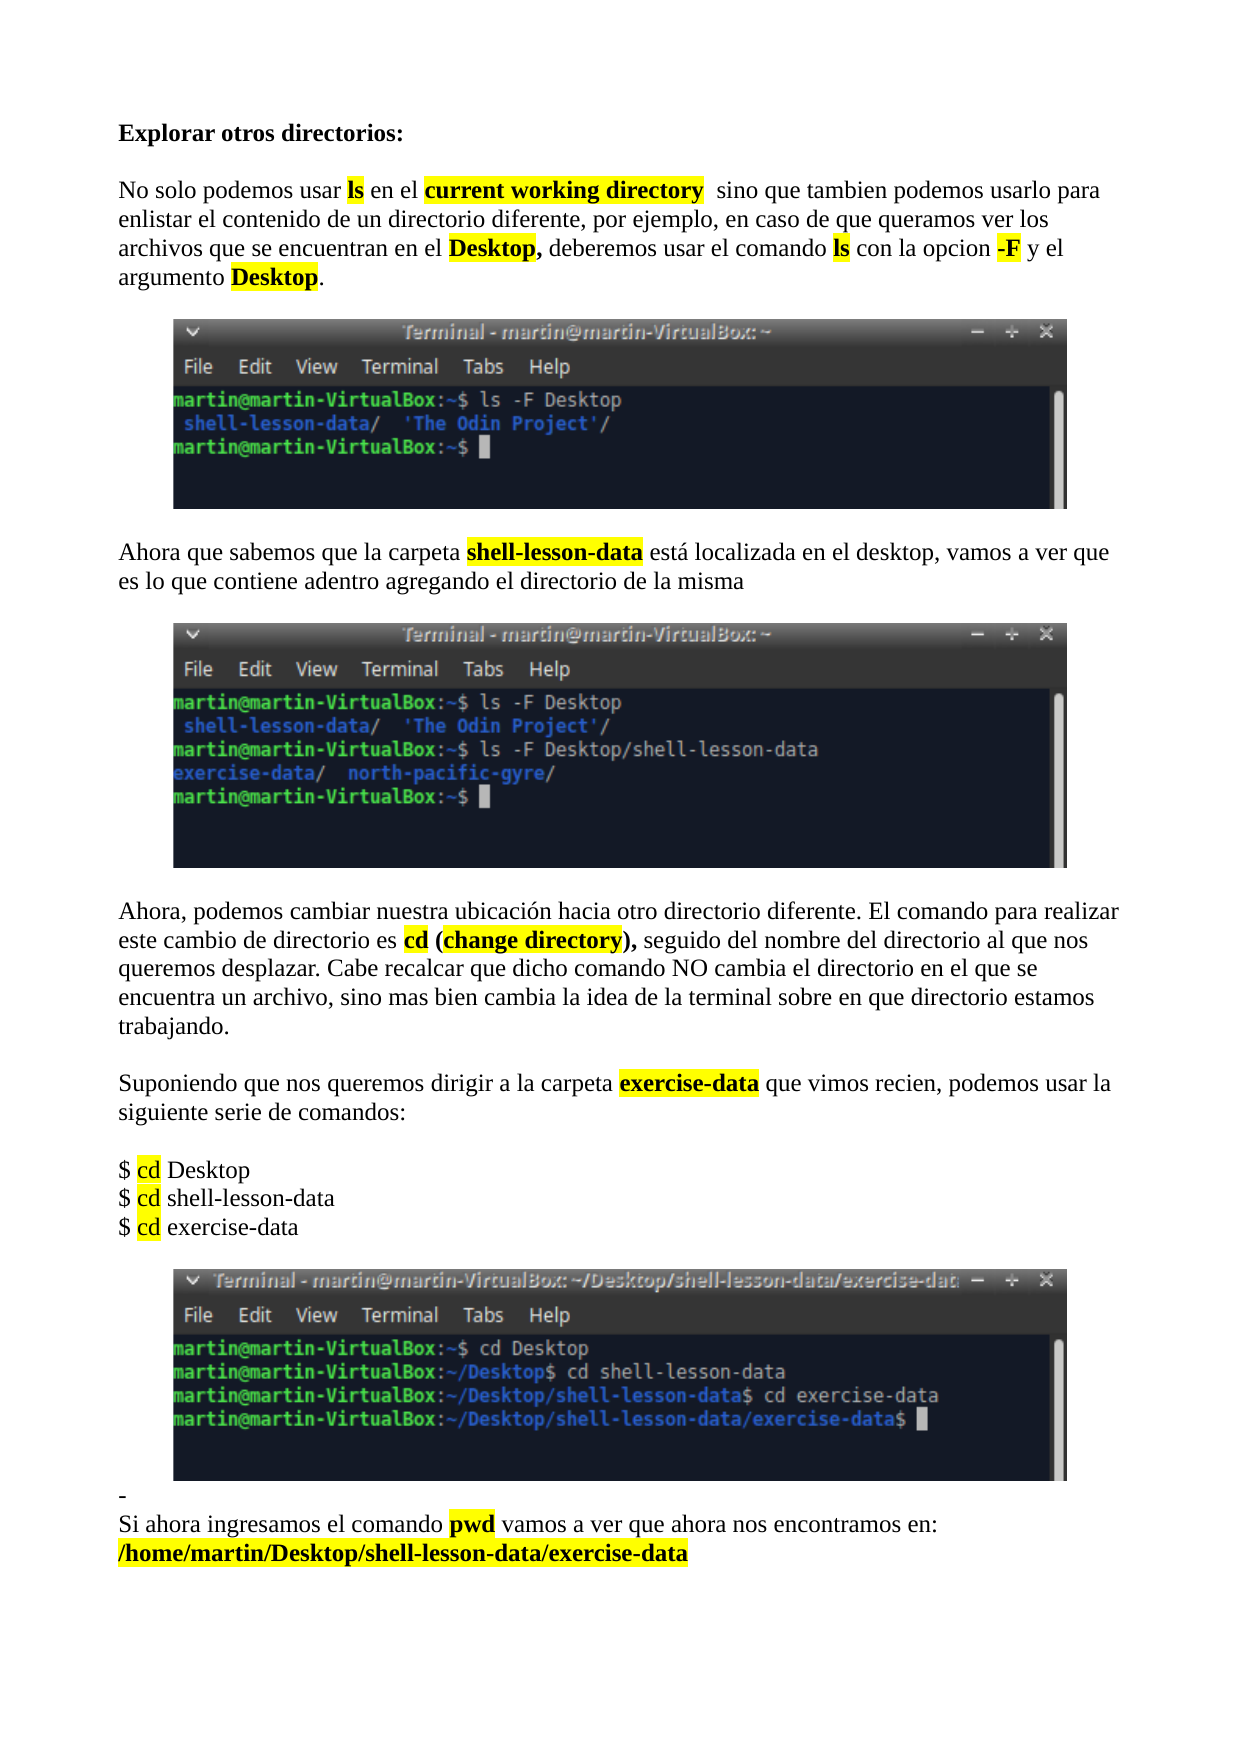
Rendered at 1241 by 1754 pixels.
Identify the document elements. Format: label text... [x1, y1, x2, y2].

text Si ahora ingresamos el comando pwd vamos a ver que ahora nos encontramos en: [118, 1509, 1122, 1538]
text Ahora que sabemos que la carpeta shell-lesson-data está localizada en el desktop, vamos a ver que es lo que contiene adentro agregando el directorio de la misma [118, 537, 1122, 595]
picture [173, 319, 1067, 509]
text No solo podemos usar ls en el current working directory sino que tambien podemos usarlo para enlistar el contenido de un directorio diferente, por ejemplo, en caso de que queramos ver los archivos que se encuentran en el Desktop, deberemos usar el comando ls con la opcion -F y el argumento Desktop. [118, 176, 1122, 291]
text Ahora, podemos cambiar nuestra ubicación hacia otro directorio diferente. El comando para realizar este cambio de directorio es cd (change directory), seguido del nombre del directorio al que nos queremos desplazar. Cabe recalcar que dicho comando NO cambia el directorio en el que se encuentra un archivo, sino mas bien cambia la idea de la terminal sobre en que directorio estamos trabajando. [118, 896, 1122, 1040]
text $ cd shell-lesson-data [118, 1183, 1122, 1212]
picture [173, 1269, 1067, 1481]
text Explorar otros directorios: [118, 118, 1122, 147]
text - [118, 1270, 1122, 1509]
text $ cd Desktop [118, 1155, 1122, 1183]
picture [173, 623, 1067, 868]
text $ cd exercise-data [118, 1212, 1122, 1241]
text Suponiendo que nos queremos dirigir a la carpeta exercise-data que vimos recien, podemos usar la siguiente serie de comandos: [118, 1068, 1122, 1126]
text /home/martin/Desktop/shell-lesson-data/exercise-data [118, 1538, 1122, 1567]
